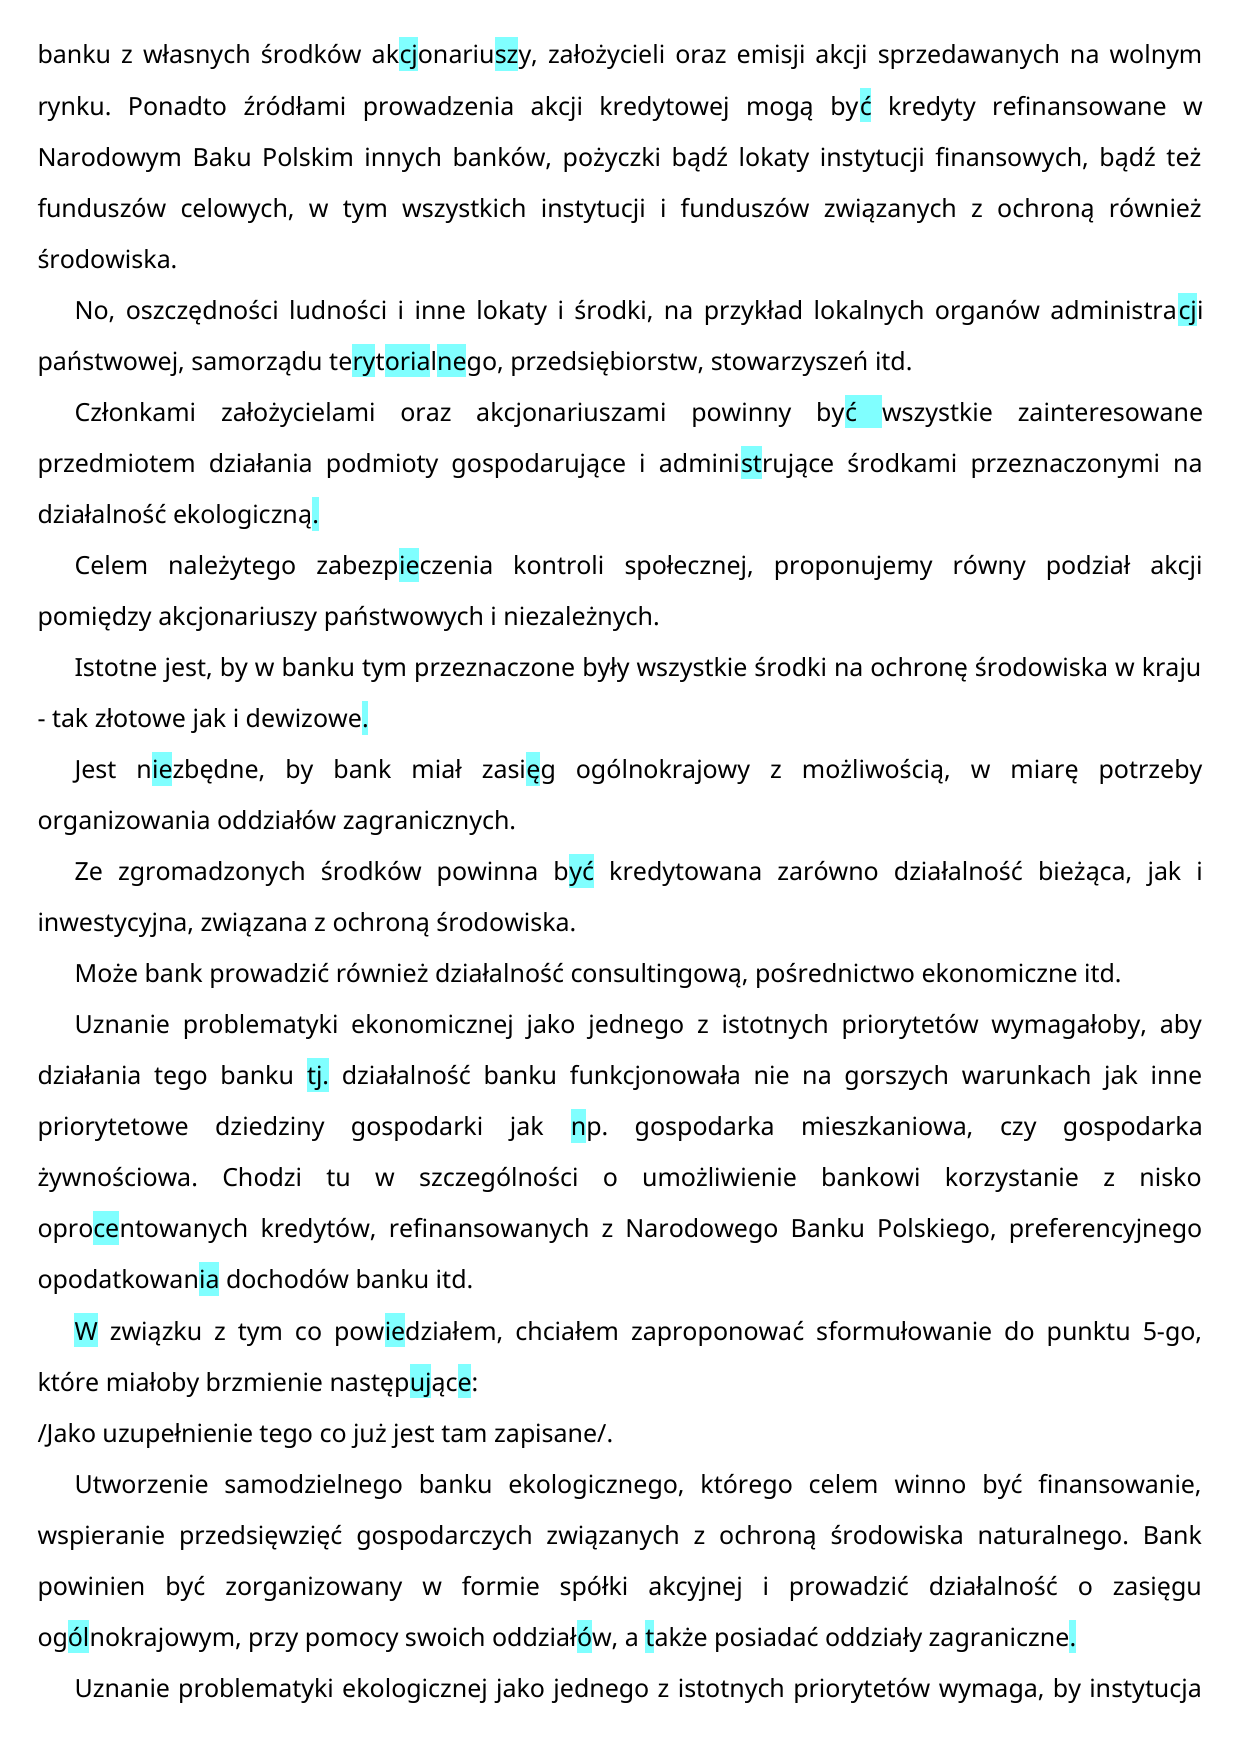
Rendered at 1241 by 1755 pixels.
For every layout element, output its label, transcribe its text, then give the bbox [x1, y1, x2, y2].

text Uznanie problematyki ekologicznej jako jednego z istotnych priorytetów wymaga, by instytucja [37, 1671, 1203, 1704]
text Celem należytego zabezpieczenia kontroli społecznej, proponujemy równy podział akcji pomiędzy akcjonariuszy państwowych i niezależnych. [37, 548, 1203, 633]
text Jest niezbędne, by bank miał zasięg ogólnokrajowy z możliwością, w miarę potrzeby organizowania oddziałów zagranicznych. [37, 752, 1203, 837]
text /Jako uzupełnienie tego co już jest tam zapisane/. [37, 1415, 1203, 1449]
text Członkami założycielami oraz akcjonariuszami powinny być wszystkie zainteresowane przedmiotem działania podmioty gospodarujące i administrujące środkami przeznaczonymi na działalność ekologiczną. [37, 394, 1203, 531]
text Może bank prowadzić również działalność consultingową, pośrednictwo ekonomiczne itd. [37, 956, 1203, 990]
text W związku z tym co powiedziałem, chciałem zaproponować sformułowanie do punktu 5-go, które miałoby brzmienie następujące: [37, 1313, 1203, 1398]
text Istotne jest, by w banku tym przeznaczone były wszystkie środki na ochronę środowiska w kraju - tak złotowe jak i dewizowe. [37, 650, 1203, 735]
text banku z własnych środków akcjonariuszy, założycieli oraz emisji akcji sprzedawanych na wolnym rynku. Ponadto źródłami prowadzenia akcji kredytowej mogą być kredyty refinansowane w Narodowym Baku Polskim innych banków, pożyczki bądź lokaty instytucji finansowych, bądź też funduszów celowych, w tym wszystkich instytucji i funduszów związanych z ochroną również środowiska. [37, 37, 1203, 275]
text No, oszczędności ludności i inne lokaty i środki, na przykład lokalnych organów administracji państwowej, samorządu terytorialnego, przedsiębiorstw, stowarzyszeń itd. [37, 292, 1203, 377]
text Utworzenie samodzielnego banku ekologicznego, którego celem winno być finansowanie, wspieranie przedsięwzięć gospodarczych związanych z ochroną środowiska naturalnego. Bank powinien być zorganizowany w formie spółki akcyjnej i prowadzić działalność o zasięgu ogólnokrajowym, przy pomocy swoich oddziałów, a także posiadać oddziały zagraniczne. [37, 1466, 1203, 1653]
text Uznanie problematyki ekonomicznej jako jednego z istotnych priorytetów wymagałoby, aby działania tego banku tj. działalność banku funkcjonowała nie na gorszych warunkach jak inne priorytetowe dziedziny gospodarki jak np. gospodarka mieszkaniowa, czy gospodarka żywnościowa. Chodzi tu w szczególności o umożliwienie bankowi korzystanie z nisko oprocentowanych kredytów, refinansowanych z Narodowego Banku Polskiego, preferencyjnego opodatkowania dochodów banku itd. [37, 1007, 1203, 1296]
text Ze zgromadzonych środków powinna być kredytowana zarówno działalność bieżąca, jak i inwestycyjna, związana z ochroną środowiska. [37, 854, 1203, 939]
